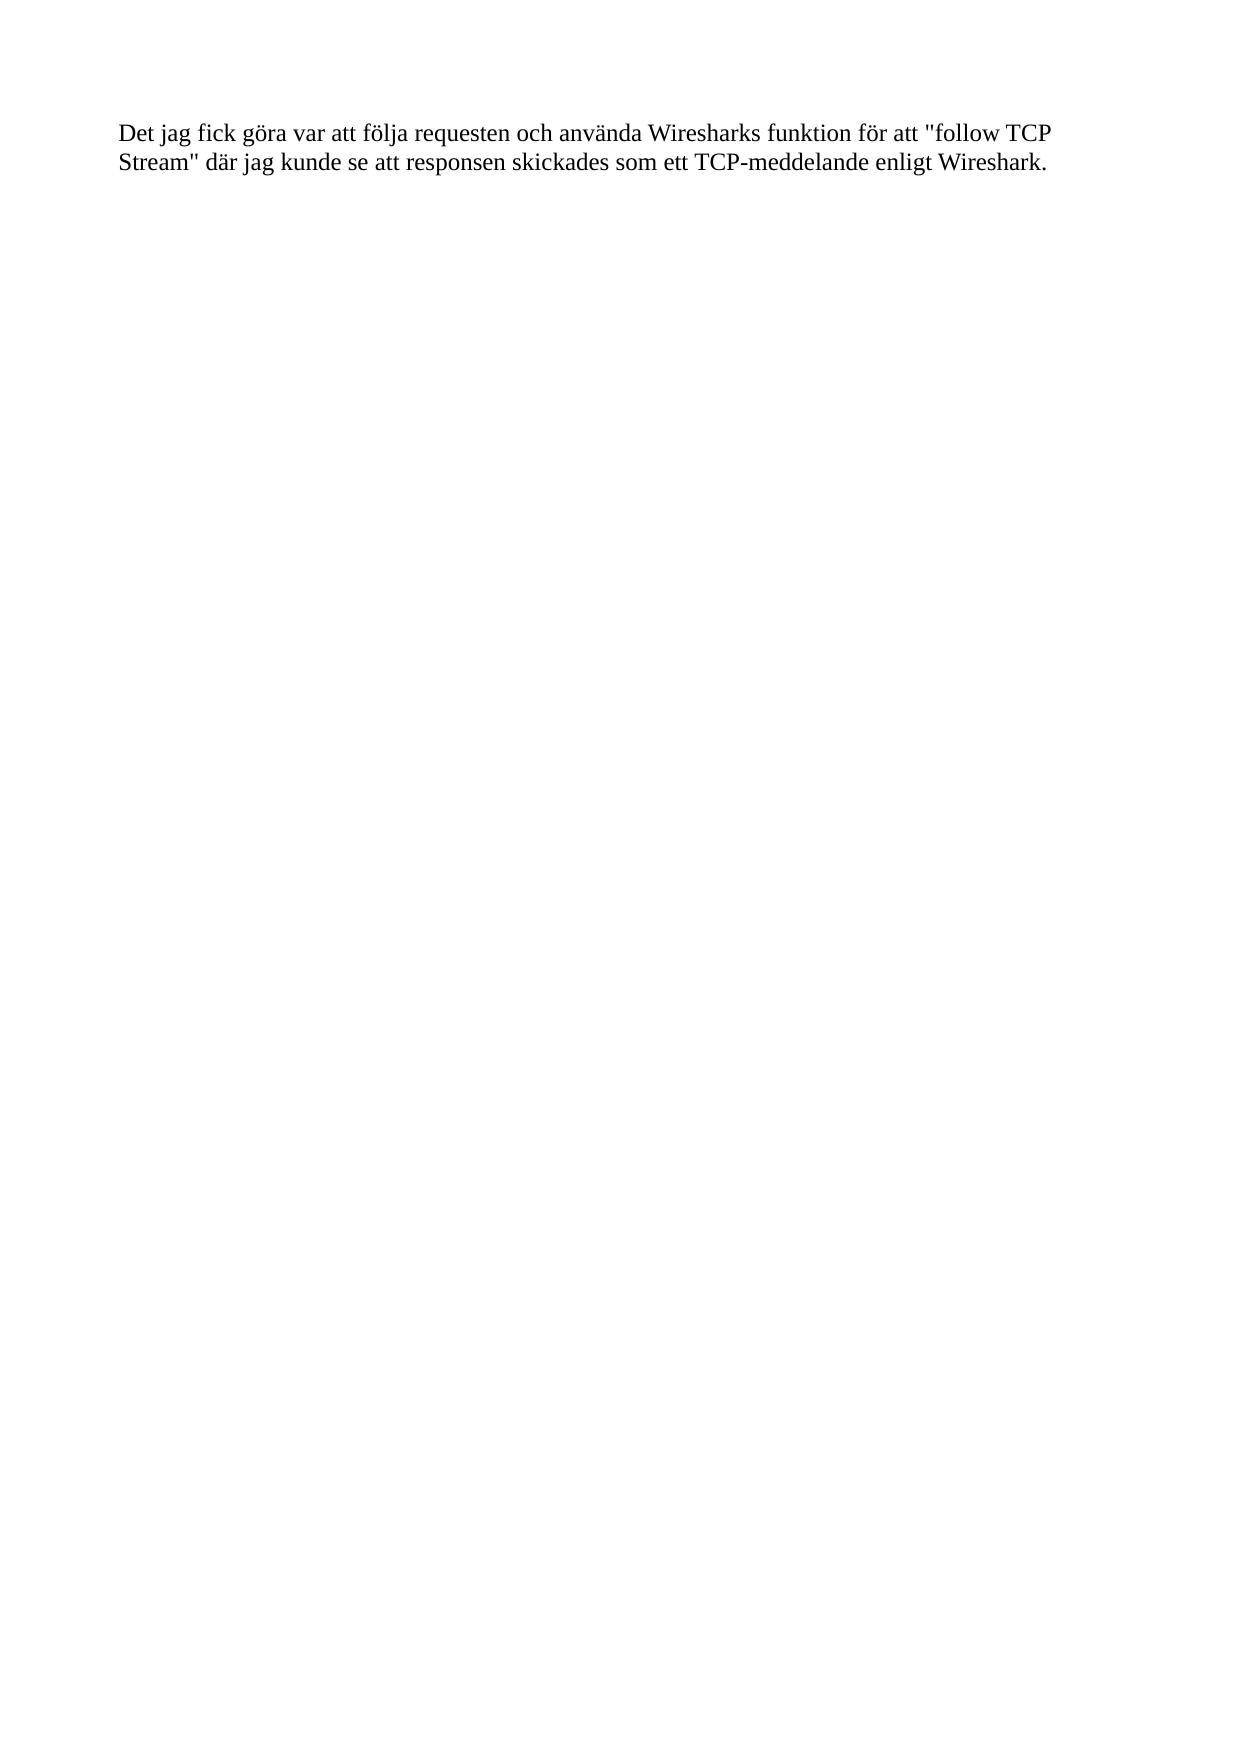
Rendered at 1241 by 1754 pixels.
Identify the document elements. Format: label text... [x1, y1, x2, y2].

text Det jag fick göra var att följa requesten och använda Wiresharks funktion för att "follow TCP Stream" där jag kunde se att responsen skickades som ett TCP-meddelande enligt Wireshark. [118, 118, 1122, 176]
